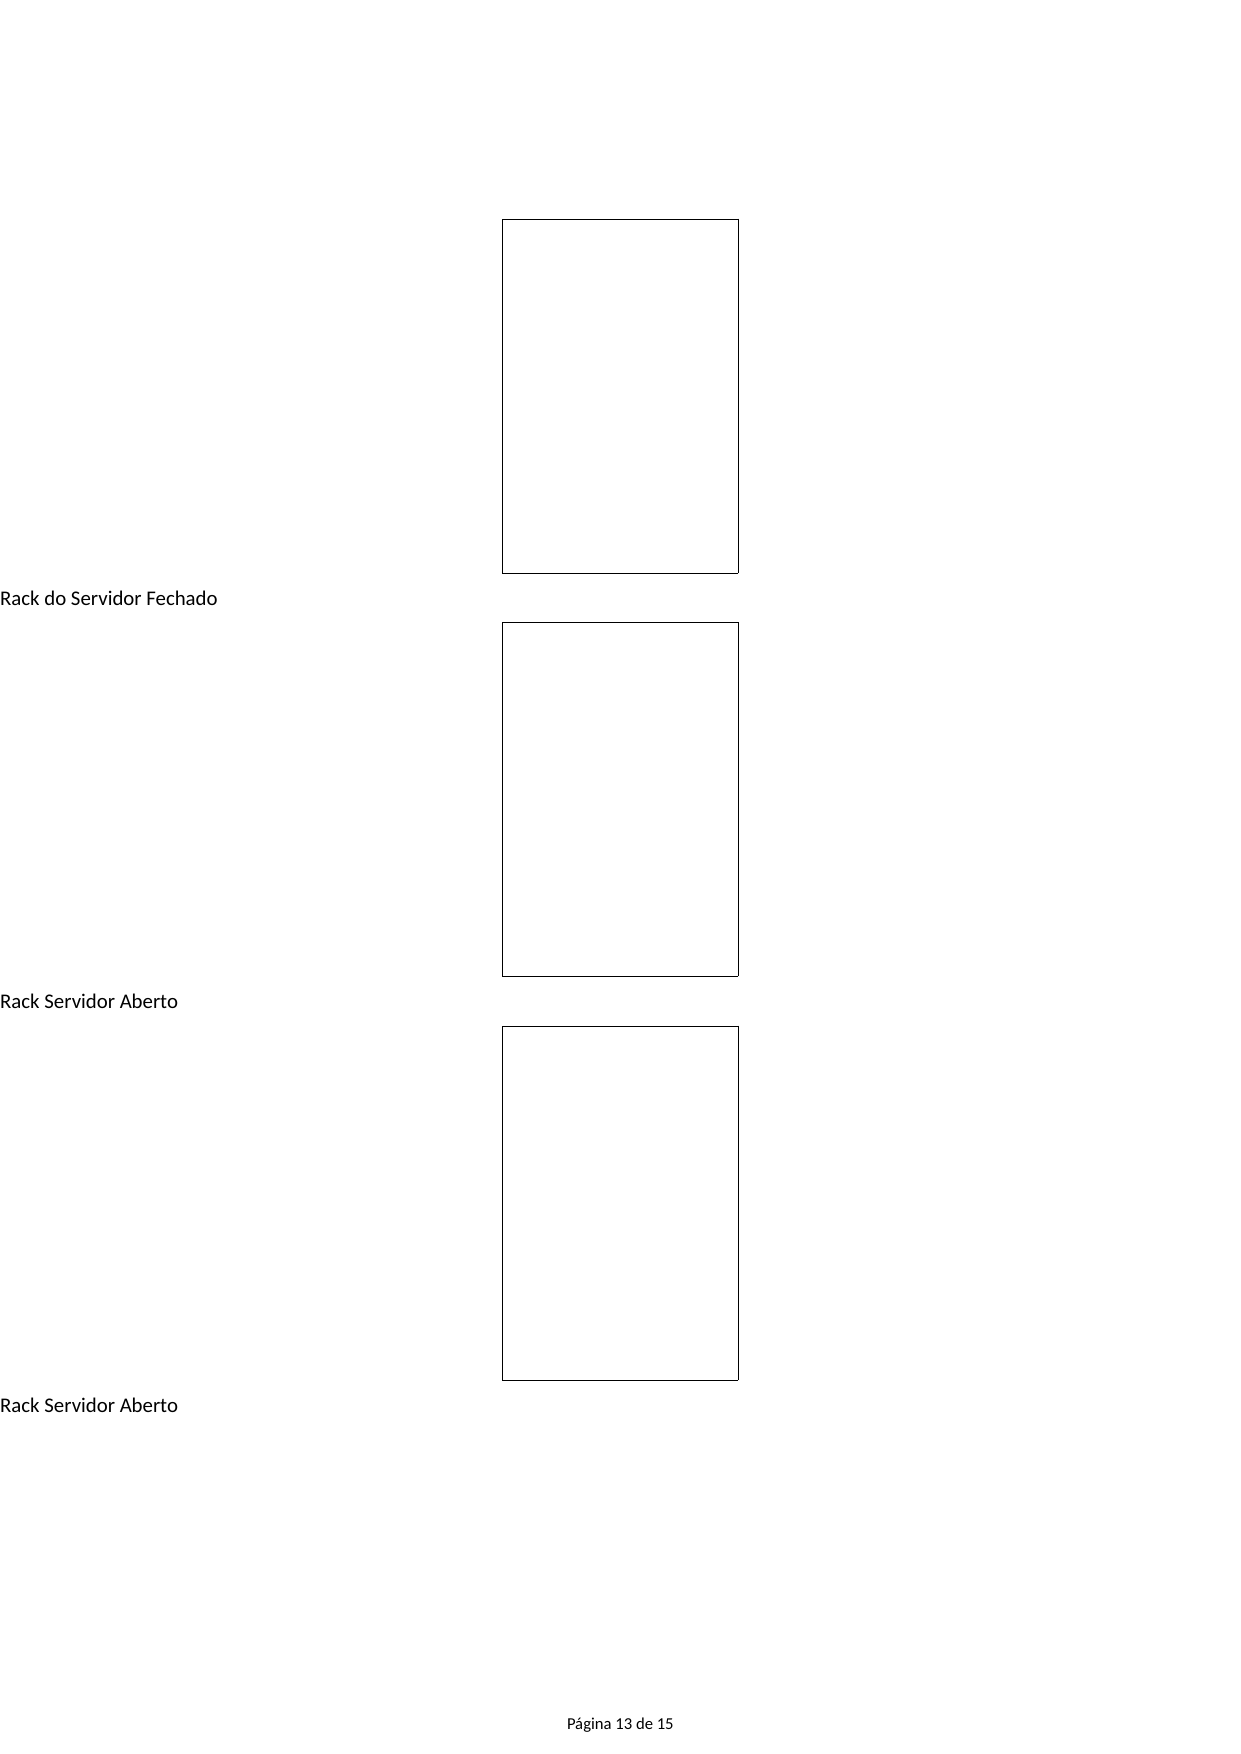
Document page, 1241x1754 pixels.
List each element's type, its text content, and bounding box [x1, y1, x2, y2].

text Rack do Servidor Fechado [0, 585, 1240, 610]
text Rack Servidor Aberto [0, 988, 1240, 1013]
picture [0, 1013, 1241, 1392]
picture [0, 206, 1241, 585]
picture [0, 610, 1241, 989]
picture [0, 1713, 1241, 1754]
text Rack Servidor Aberto [0, 1392, 1240, 1417]
